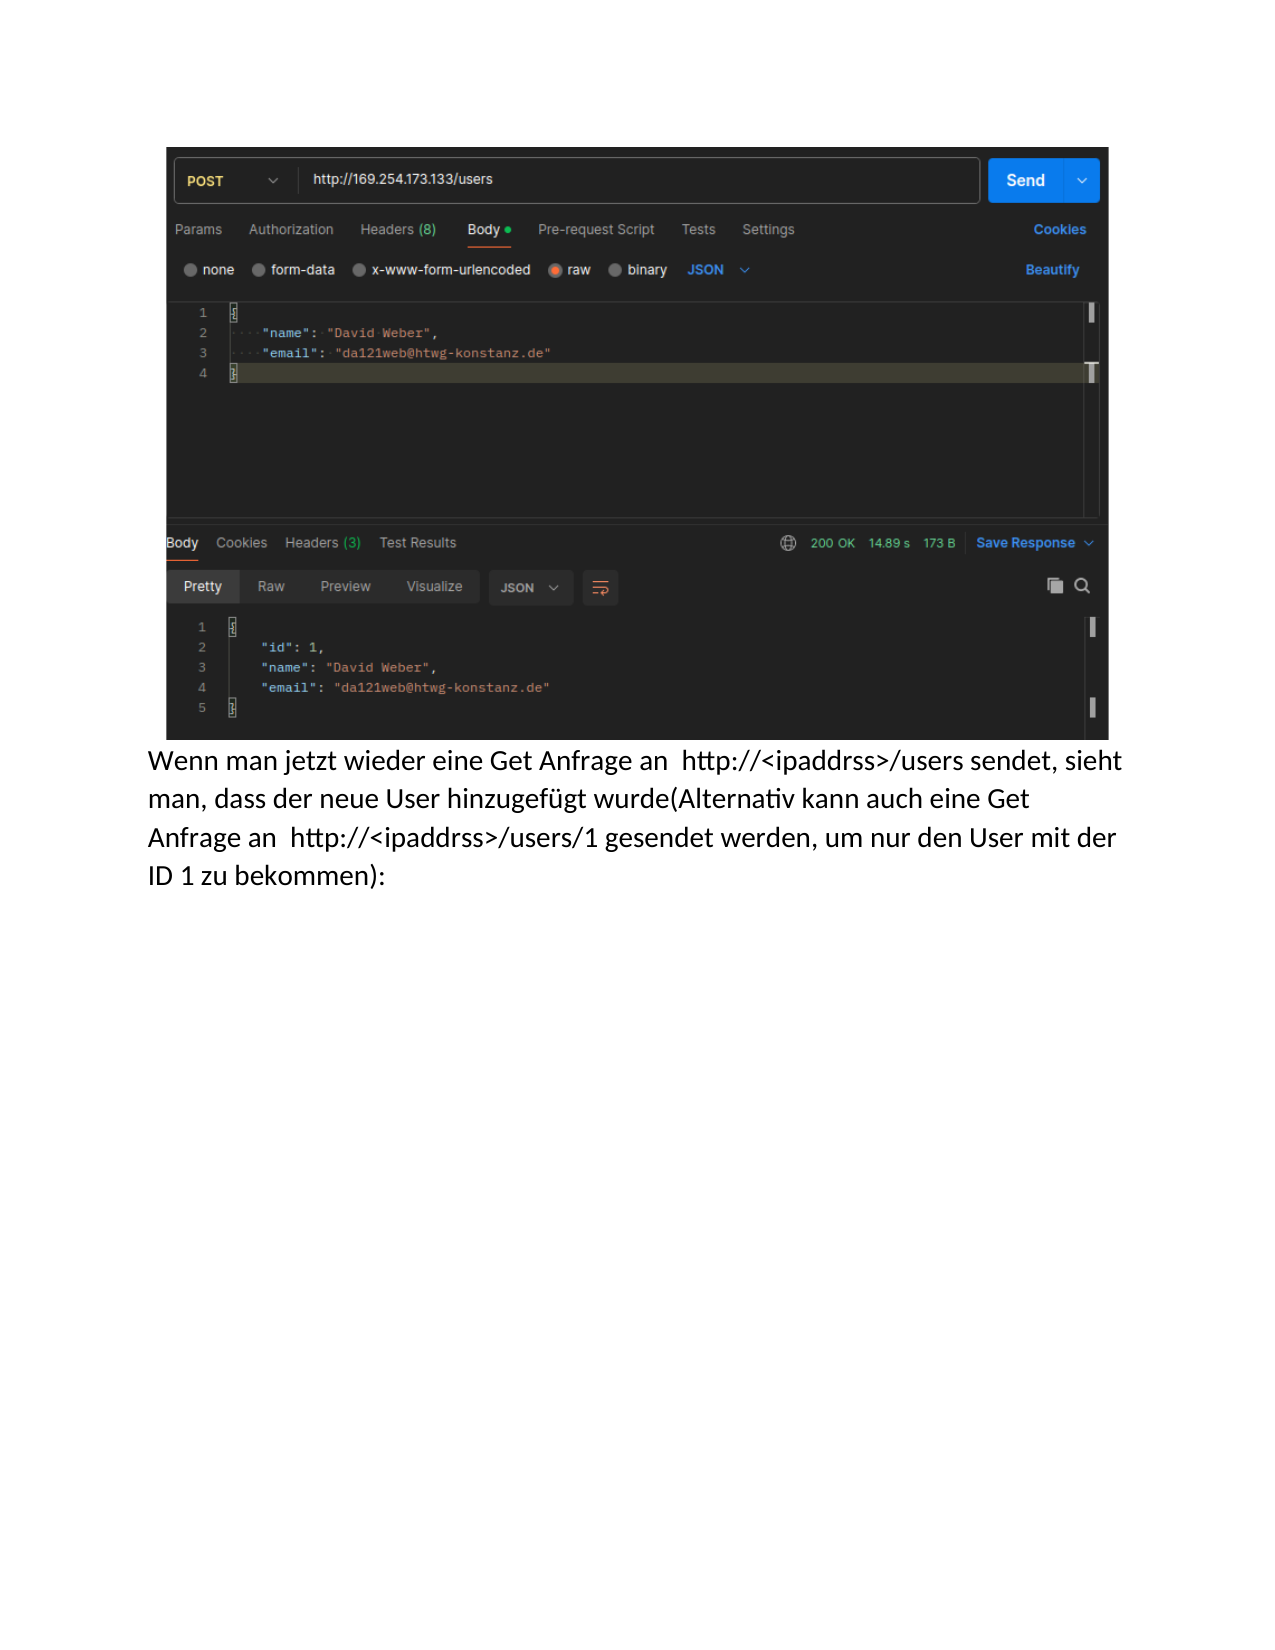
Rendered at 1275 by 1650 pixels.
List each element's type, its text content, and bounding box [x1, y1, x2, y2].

text Wenn man jetzt wieder eine Get Anfrage an http://<ipaddrss>/users sendet, sieht man, dass der neue User hinzugefügt wurde(Alternativ kann auch eine Get Anfrage an http://<ipaddrss>/users/1 gesendet werden, um nur den User mit der ID 1 zu bekommen): [148, 148, 1127, 893]
picture [166, 147, 1109, 740]
